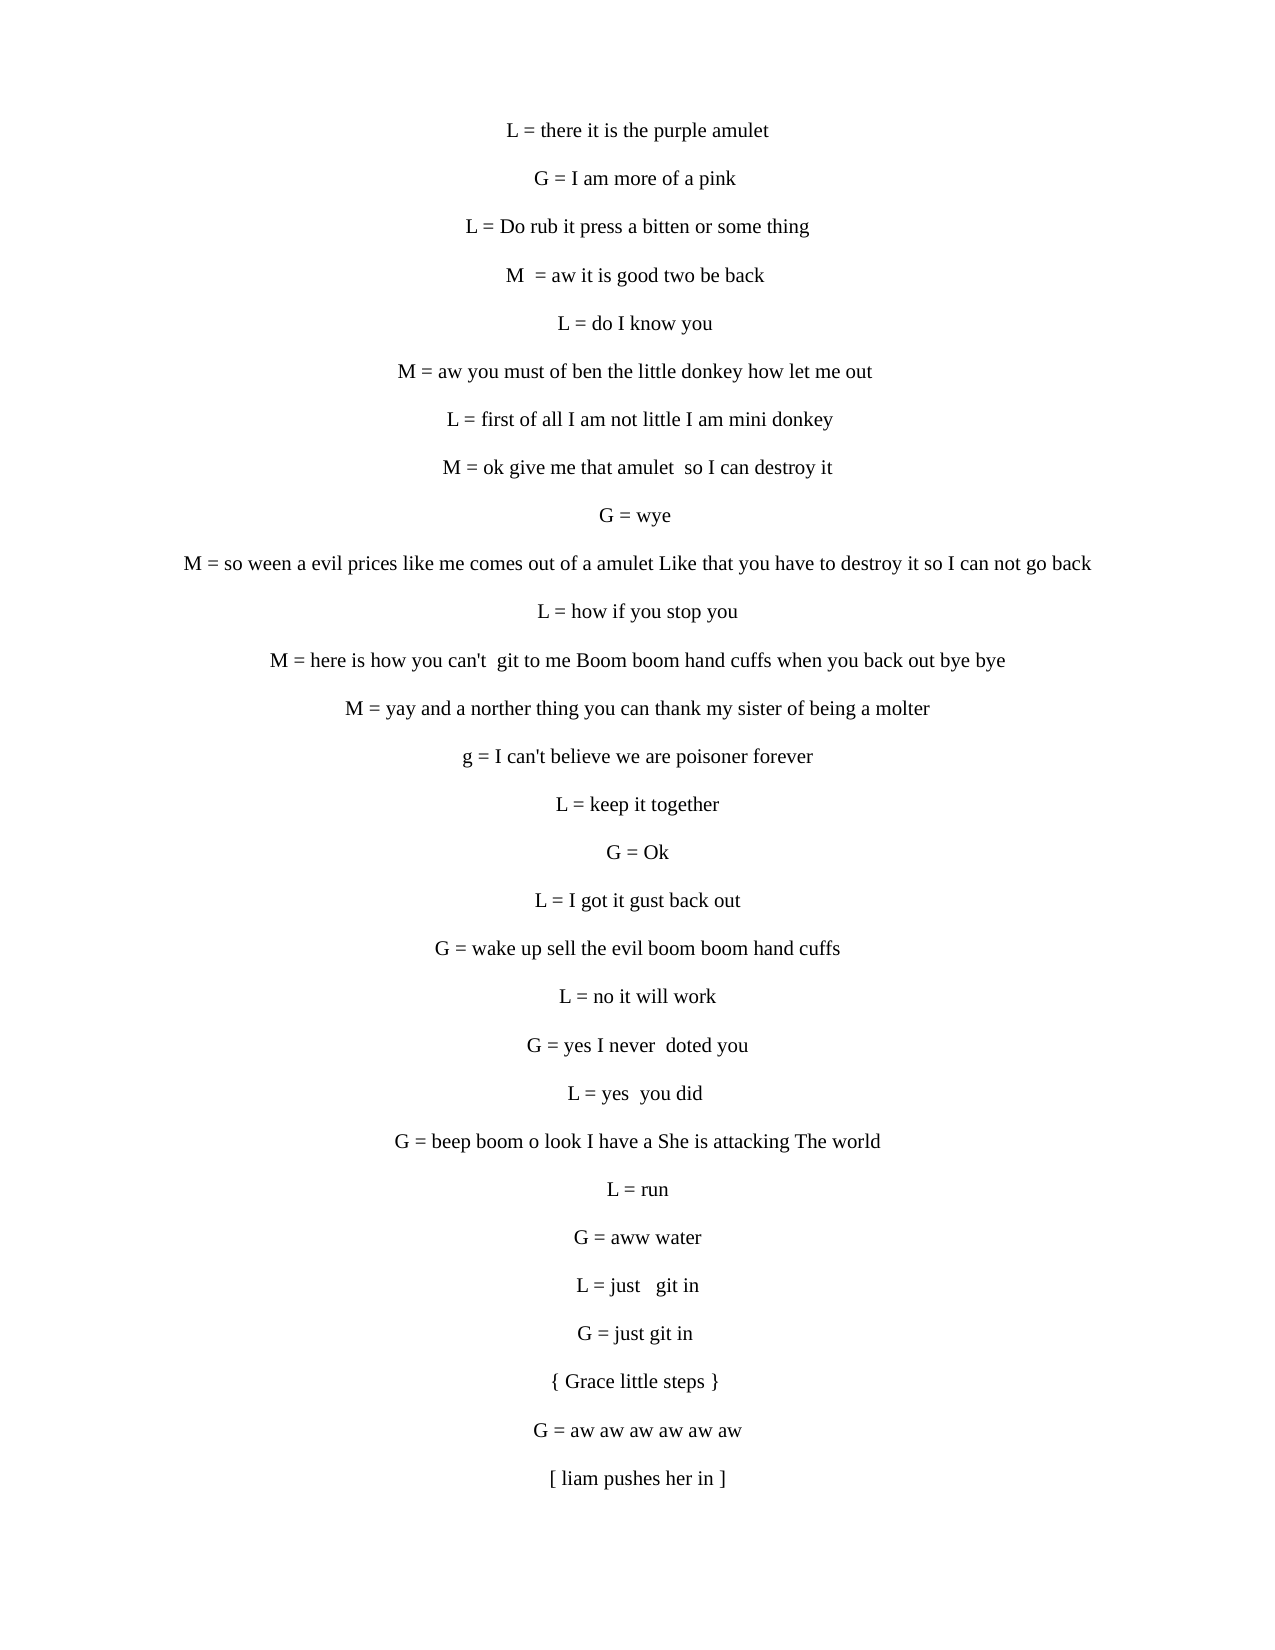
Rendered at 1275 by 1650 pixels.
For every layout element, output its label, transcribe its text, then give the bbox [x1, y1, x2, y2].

text M = aw you must of ben the little donkey how let me out [118, 359, 1157, 383]
text M = so ween a evil prices like me comes out of a amulet Like that you have to destroy it so I can not go back [118, 551, 1157, 575]
text M = yay and a norther thing you can thank my sister of being a molter [118, 696, 1157, 720]
text M = aw it is good two be back [118, 262, 1157, 287]
text L = run [118, 1177, 1157, 1201]
text L = just git in [118, 1273, 1157, 1297]
text L = Do rub it press a bitten or some thing [118, 214, 1157, 238]
text G = I am more of a pink [118, 166, 1157, 190]
text L = yes you did [118, 1081, 1157, 1105]
text G = aww water [118, 1225, 1157, 1249]
text G = wake up sell the evil boom boom hand cuffs [118, 936, 1157, 960]
text M = here is how you can't git to me Boom boom hand cuffs when you back out bye bye [118, 647, 1157, 672]
text L = how if you stop you [118, 599, 1157, 623]
text G = just git in [118, 1321, 1157, 1345]
text L = I got it gust back out [118, 888, 1157, 912]
text G = aw aw aw aw aw aw [118, 1417, 1157, 1442]
text G = yes I never doted you [118, 1032, 1157, 1057]
text M = ok give me that amulet so I can destroy it [118, 455, 1157, 479]
text L = first of all I am not little I am mini donkey [118, 407, 1157, 431]
text L = keep it together [118, 792, 1157, 816]
text L = do I know you [118, 311, 1157, 335]
text G = Ok [118, 840, 1157, 864]
text L = no it will work [118, 984, 1157, 1008]
text G = beep boom o look I have a She is attacking The world [118, 1129, 1157, 1153]
text { Grace little steps } [118, 1369, 1157, 1393]
text L = there it is the purple amulet [118, 118, 1157, 142]
text g = I can't believe we are poisoner forever [118, 744, 1157, 768]
text G = wye [118, 503, 1157, 527]
text [ liam pushes her in ] [118, 1466, 1157, 1490]
